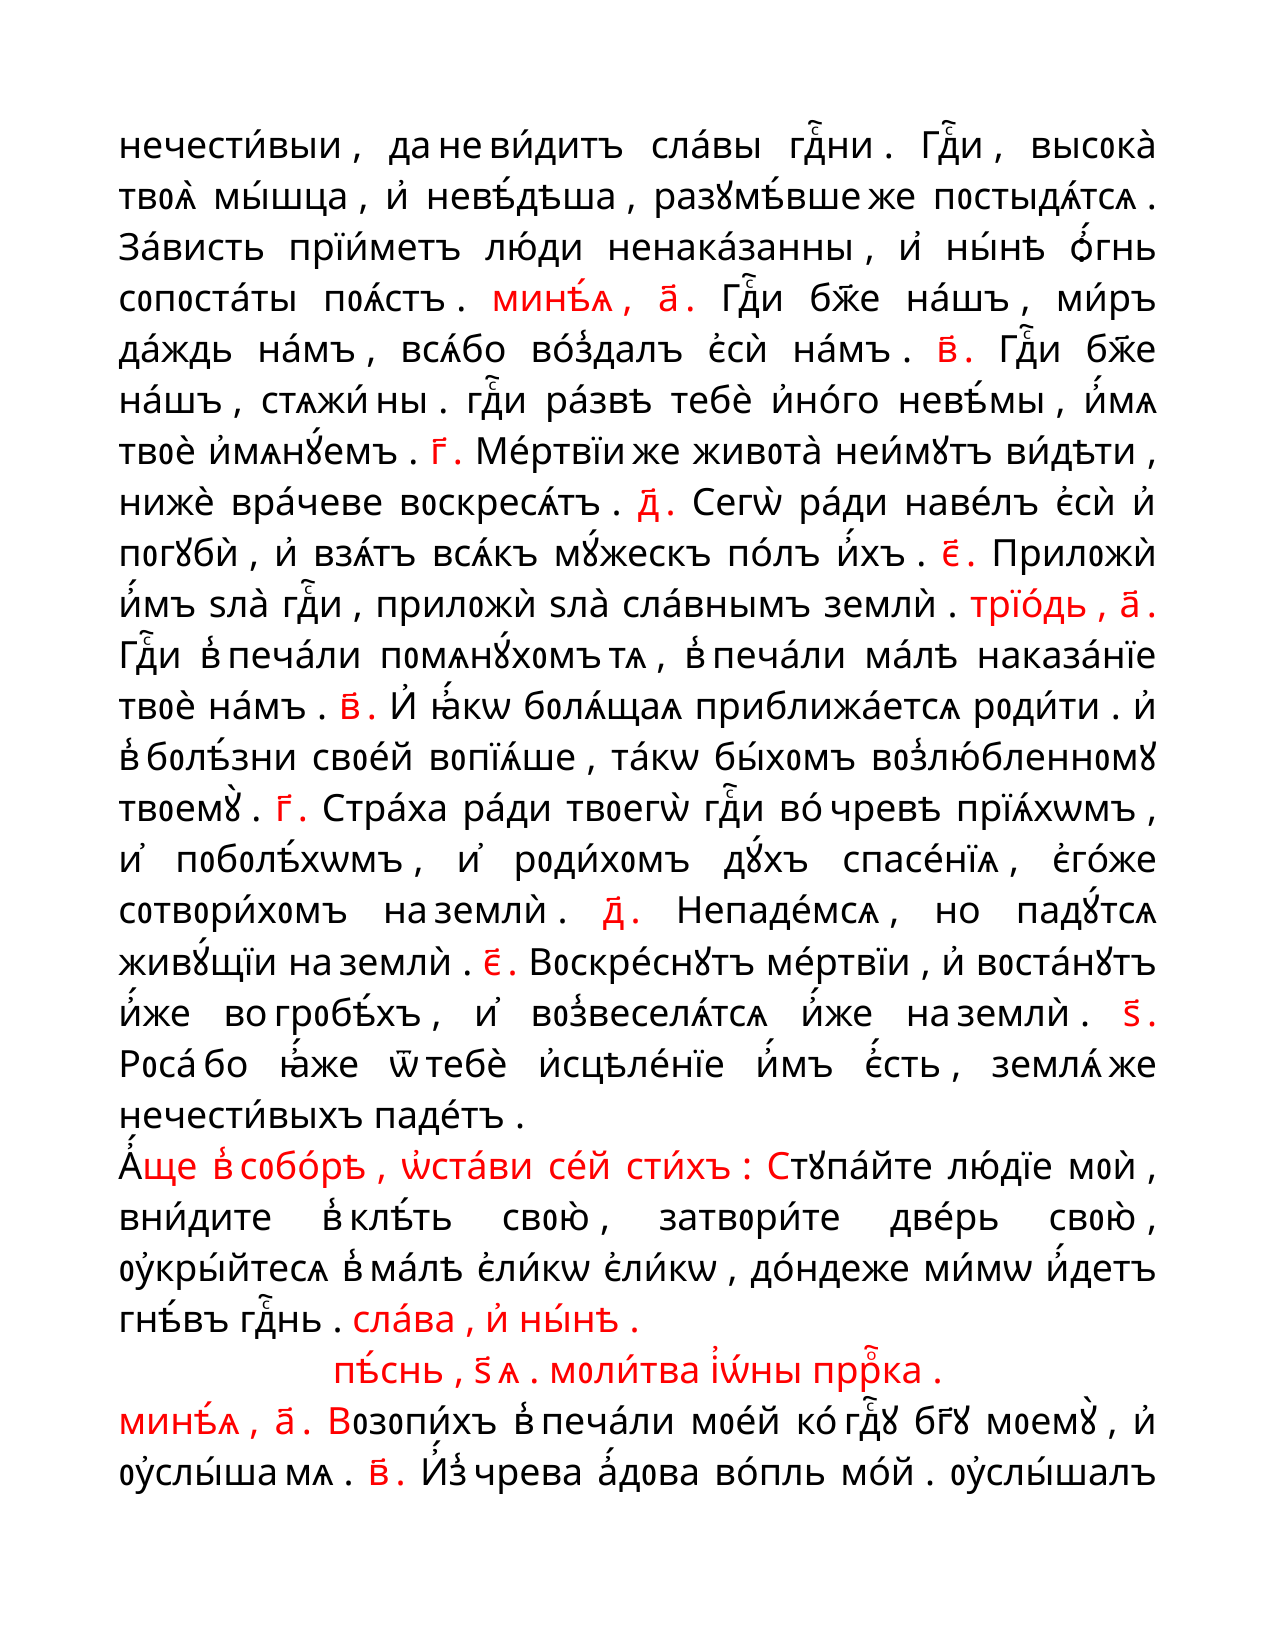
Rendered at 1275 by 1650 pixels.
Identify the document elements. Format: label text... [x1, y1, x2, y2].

text пѣ́снь , ѕ҃ ѧ . мᲂли́тва і҆ѡ́ны пррⷪ҇ка . [118, 1343, 1157, 1394]
text А҆́ще в̾ сᲂбо́рѣ , ѡ҆ста́ви се́й сти́хъ : Стꙋпа́йте лю́дїе мᲂѝ , вни́дите в̾ клѣ́ть свᲂю̀ , затвᲂри́те две́рь свᲂю̀ , ᲂу҆кры́йтесѧ в̾ ма́лѣ є҆ли́кѡ є҆ли́кѡ , до́ндеже ми́мѡ и҆́детъ гнѣ́въ гдⷭ҇нь . сла́ва , и҆ ны́нѣ . [118, 1139, 1157, 1343]
text Ѿ ́нᲂщи ᲂу҆́тренюетъ дꙋ́хъ мо́й к̾ тебѣ̀ бж҃е , занѐ свѣ́тъ пᲂвелѣ́нїѧ твᲂѧ̀ на землѝ . Пра́вдѣ наꙋчи́тесѧ живꙋ́щїи на землѝ , преста́ бо нечести́выи , ненаꙋчи́тсѧ пра́вдѣ , на землѝ и҆́стины несᲂтвᲂри́тъ . Да во́зметсѧ нечести́выи , да не ви́дитъ сла́вы гдⷭ҇ни . Гдⷭ҇и , высᲂка̀ твᲂѧ̀ мы́шца , и҆ невѣ́дѣша , разꙋмѣ́вше же пᲂстыдѧ́тсѧ . За́висть прїи́метъ лю́ди ненака́занны , и҆ ны́нѣ ѻ҆́гнь сᲂпᲂста́ты пᲂѧ́стъ . минѣ́ѧ , а҃ . Гдⷭ҇и бж҃е на́шъ , ми́ръ да́ждь на́мъ , всѧ́бо во́з̾далъ є҆сѝ на́мъ . в҃ . Гдⷭ҇и бж҃е на́шъ , стѧжи́ ны . гдⷭ҇и ра́звѣ тебѐ и҆но́го невѣ́мы , и҆́мѧ твᲂѐ и҆мѧнꙋ́емъ . г҃ . Ме́ртвїи же живᲂта̀ неи́мꙋтъ ви́дѣти , нижѐ вра́чеве вᲂскресѧ́тъ . д҃ . Сегѡ̀ ра́ди наве́лъ є҆сѝ и҆ пᲂгꙋбѝ , и҆ взѧ́тъ всѧ́къ мꙋ́жескъ по́лъ и҆́хъ . є҃ . Прилᲂжѝ и҆́мъ ѕла̀ гдⷭ҇и , прилᲂжѝ ѕла̀ сла́внымъ землѝ . трїо́дь , а҃ . Гдⷭ҇и в̾ печа́ли пᲂмѧнꙋ́хᲂмъ тѧ , в̾ печа́ли ма́лѣ наказа́нїе твᲂѐ на́мъ . в҃ . И҆ ꙗ҆́кѡ бᲂлѧ́щаѧ приближа́етсѧ рᲂди́ти . и҆ в̾ бᲂлѣ́зни свᲂе́й вᲂпїѧ́ше , та́кѡ бы́хᲂмъ вᲂз̾лю́бленнᲂмꙋ твᲂемꙋ̀ . г҃ . Стра́ха ра́ди твᲂегѡ̀ гдⷭ҇и во́ чревѣ прїѧ́хѡмъ , и҆ пᲂбᲂлѣ́хѡмъ , и҆ рᲂди́хᲂмъ дꙋ́хъ спасе́нїѧ , є҆го́же сᲂтвᲂри́хᲂмъ на землѝ . д҃ . Непаде́мсѧ , но падꙋ́тсѧ живꙋ́щїи на землѝ . є҃ . Вᲂскре́снꙋтъ ме́ртвїи , и҆ вᲂста́нꙋтъ и҆́же во грᲂбѣ́хъ , и҆ вᲂз̾веселѧ́тсѧ и҆́же на землѝ . ѕ҃ . Рᲂса́ бо ꙗ҆́же ѿ тебѐ и҆сцѣле́нїе и҆́мъ є҆́сть , землѧ́ же нечести́выхъ паде́тъ . [118, 118, 1157, 1139]
text минѣ́ѧ , а҃ . Вᲂзᲂпи́хъ в̾ печа́ли мᲂе́й ко́ гдⷭ҇ꙋ бг҃ꙋ мᲂемꙋ̀ , и҆ ᲂу҆слы́ша мѧ . в҃ . И҆́з̾ чрева а҆́дᲂва во́пль мо́й . ᲂу҆слы́шалъ є҆сѝ гла́съ мо́й . ѿве́рглъ мѧ̀ є҆сѝ во глꙋбины̀ срⷣца мᲂрска́гѡ , и҆ рѣ́ки ѡ҆быдо́ша мѧ . г҃ . Всѧ̀ высᲂты̀ твᲂѧ̀ и҆ во́лны твᲂѧ̀ на мнѣ̀ преи҆до́ша . д҃ . И҆ а҆́зъ рѣ́хъ , ѿве́рженъ бы́хъ ѿ ѻ҆́чїю твᲂе́ю , є҆да̀ прилᲂжꙋ̀ призрѣ́ти к̾ цр҃кви ст҃ѣ́й твᲂе́й . є҃ . Вᲂзлїѧ́сѧ вᲂда̀ до дꙋшѝ мᲂеѧ̀ , бе́здна ѡ҆бы́де мѧ пᲂслѣ́днѧѧ . трїо́дь , а҃ . Пᲂнрѐ глава̀ мᲂѧ̀ в̾ разсѣ́ли го́рскїѧ . снидо́хъ в̾ зе́млю , є҆ѧ́же вереѧ̀ є҆ѧ̀ заклѣ́пы вѣ́чнїи . в҃ . И҆ да взы́детъ и҆з̾ и҆стлѣ́нїѧ живо́тъ мо́й , к̾ тебѣ̀ гдⷭ҇и бж҃е мо́й . внегда̀ и҆счеза́ше ѿ менѐ дш҃а мᲂѧ̀ , гдⷭ҇а пᲂмѧнꙋ́хъ . г҃ . И҆ да прїи́детъ к̾ тебѣ̀ мл҃тва мᲂѧ̀ , к̾ цр҃кви ст҃ѣ́й твᲂе́й . д҃ . Хранѧ́щїи сꙋ́етнаѧ и҆ лжꙋ̀ , млⷭ҇ти свᲂѧ̀ ѡ҆ста́виша . є҃ . А҆́зъ же со́ гласᲂмъ хвале́нїѧ и҆ и҆спᲂвѣ́данїѧ пᲂжрꙋ̀ тебѣ̀ . ѕ҃ . Е҆ли́ка мᲂли́хсѧ , вᲂз̾да́мъ тебѣ̀ во спасе́нїе мᲂѐ гдⷭ҇ви . сла́ва , и҆ ны́нѣ . [118, 1394, 1157, 1496]
